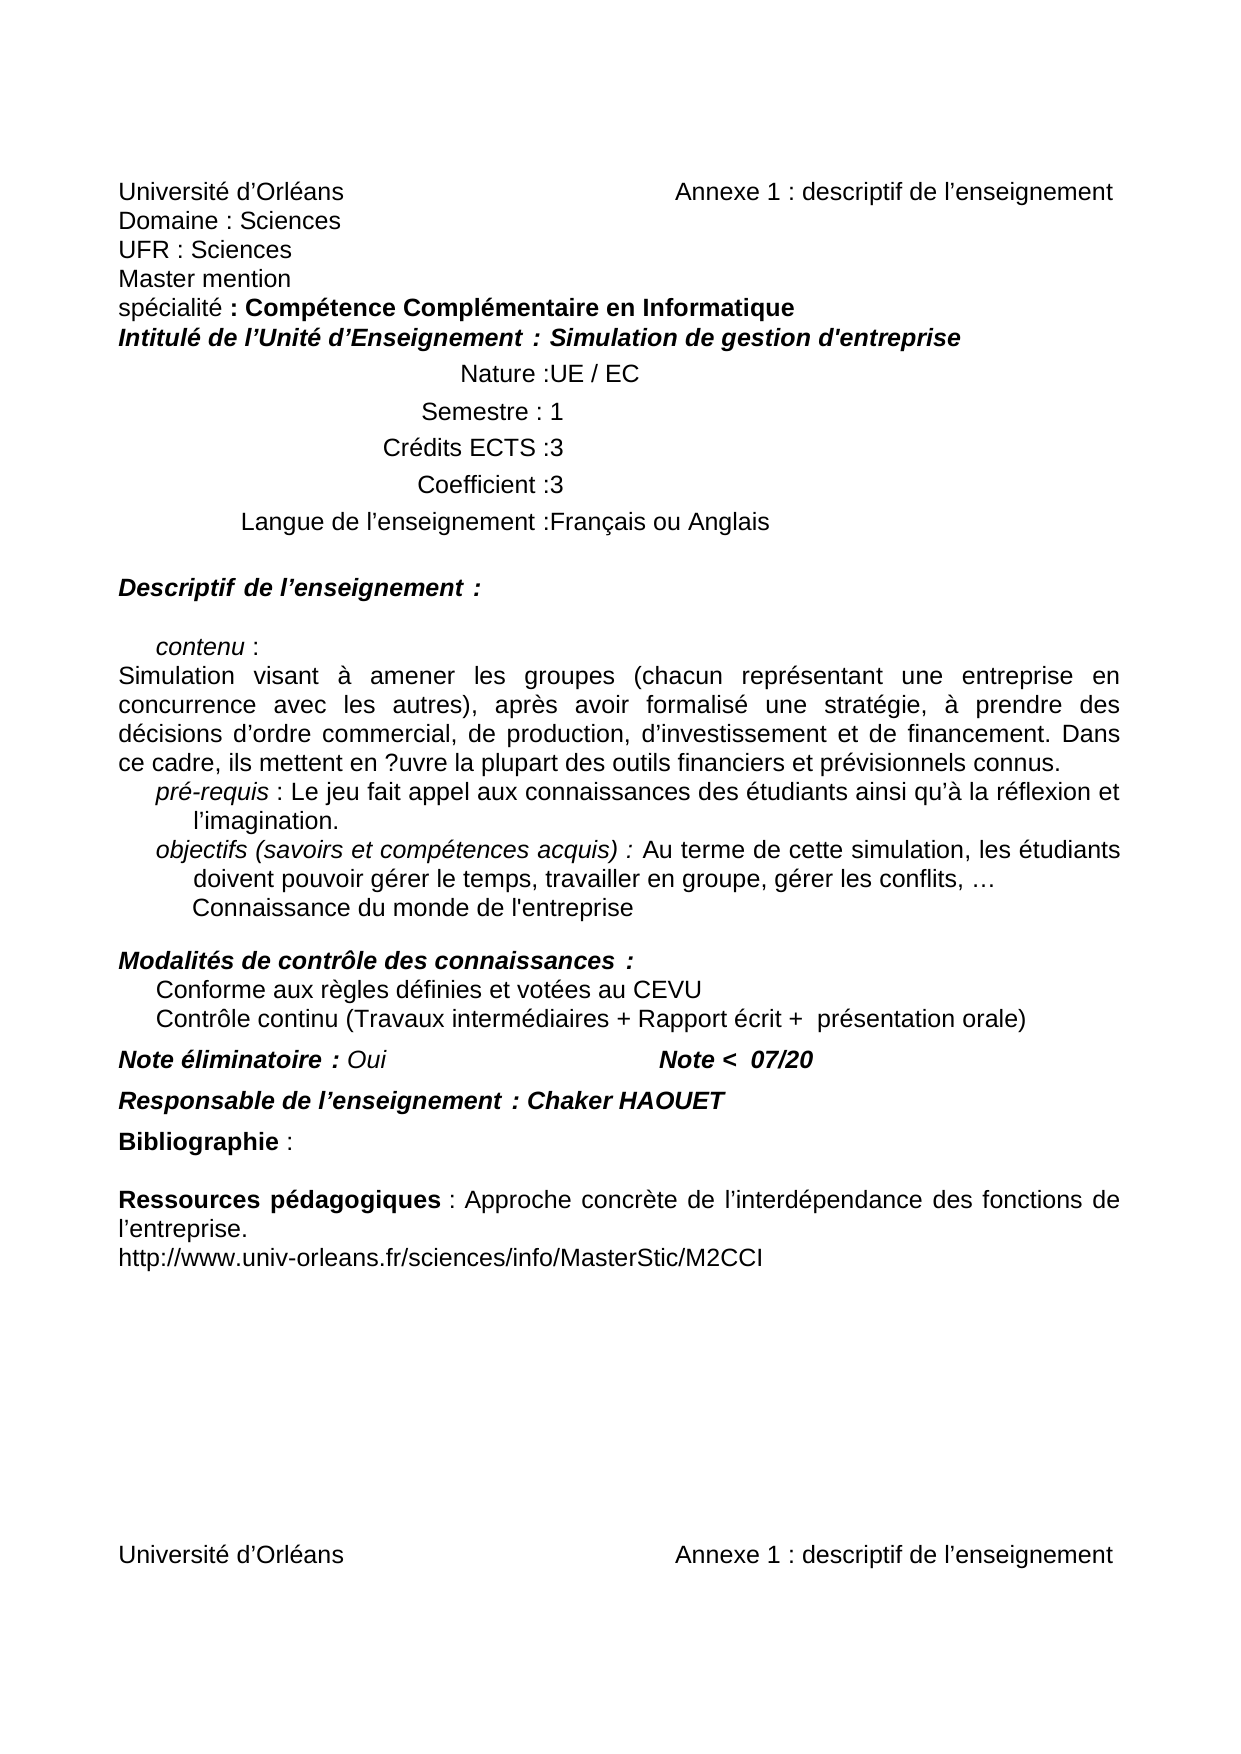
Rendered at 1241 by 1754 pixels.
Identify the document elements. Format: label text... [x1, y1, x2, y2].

table_cell Master mention [118, 264, 1122, 293]
table_cell Note < 07/20 [659, 1033, 896, 1074]
table_cell Crédits ECTS : [118, 433, 549, 470]
table_header Domaine : Sciences [118, 206, 1122, 235]
table_cell Responsable de l’enseignement : Chaker HAOUET [118, 1074, 1122, 1114]
table_cell Coefficient : [118, 470, 549, 507]
table_cell 3 [550, 433, 1122, 470]
table_cell [896, 1033, 1122, 1074]
table_cell Semestre : [118, 396, 549, 433]
table_cell Modalités de contrôle des connaissances : Conforme aux règles définies et votées au CEVU Contrôle continu (Travaux intermédiaires + Rapport écrit + présentation orale) [118, 922, 1122, 1033]
table_cell 3 [550, 470, 1122, 507]
table_cell Français ou Anglais [550, 507, 1122, 544]
table_cell [118, 544, 1122, 573]
table_cell objectifs (savoirs et compétences acquis) : Au terme de cette simulation, les étudiants doivent pouvoir gérer le temps, travailler en groupe, gérer les conflits, … Connaissance du monde de l'entreprise [118, 835, 1122, 922]
table_cell Ressources pédagogiques : Approche concrète de l’interdépendance des fonctions de l’entreprise. http://www.univ-orleans.fr/sciences/info/MasterStic/M2CCI [118, 1185, 1122, 1272]
table_cell Bibliographie : [118, 1115, 1122, 1184]
table_cell Note éliminatoire : Oui [118, 1033, 659, 1074]
table_cell Langue de l’enseignement : [118, 507, 549, 544]
table_cell Intitulé de l’Unité d’Enseignement : [118, 323, 549, 359]
table_cell Nature : [118, 359, 549, 396]
table_cell contenu : Simulation visant à amener les groupes (chacun représentant une entreprise en concurrence avec les autres), après avoir formalisé une stratégie, à prendre des décisions d’ordre commercial, de production, d’investissement et de financement. Dans ce cadre, ils mettent en ?uvre la plupart des outils financiers et prévisionnels connus. [118, 631, 1122, 777]
table_cell 1 [550, 396, 1122, 433]
table_cell pré-requis : Le jeu fait appel aux connaissances des étudiants ainsi qu’à la réflexion et l’imagination. [118, 777, 1122, 835]
table_cell spécialité : Compétence Complémentaire en Informatique [118, 293, 1122, 322]
table_cell Descriptif de l’enseignement : [118, 573, 1122, 631]
table_cell Simulation de gestion d'entreprise [550, 323, 1122, 359]
table_cell UE / EC [550, 359, 1122, 396]
table_cell UFR : Sciences [118, 235, 1122, 264]
